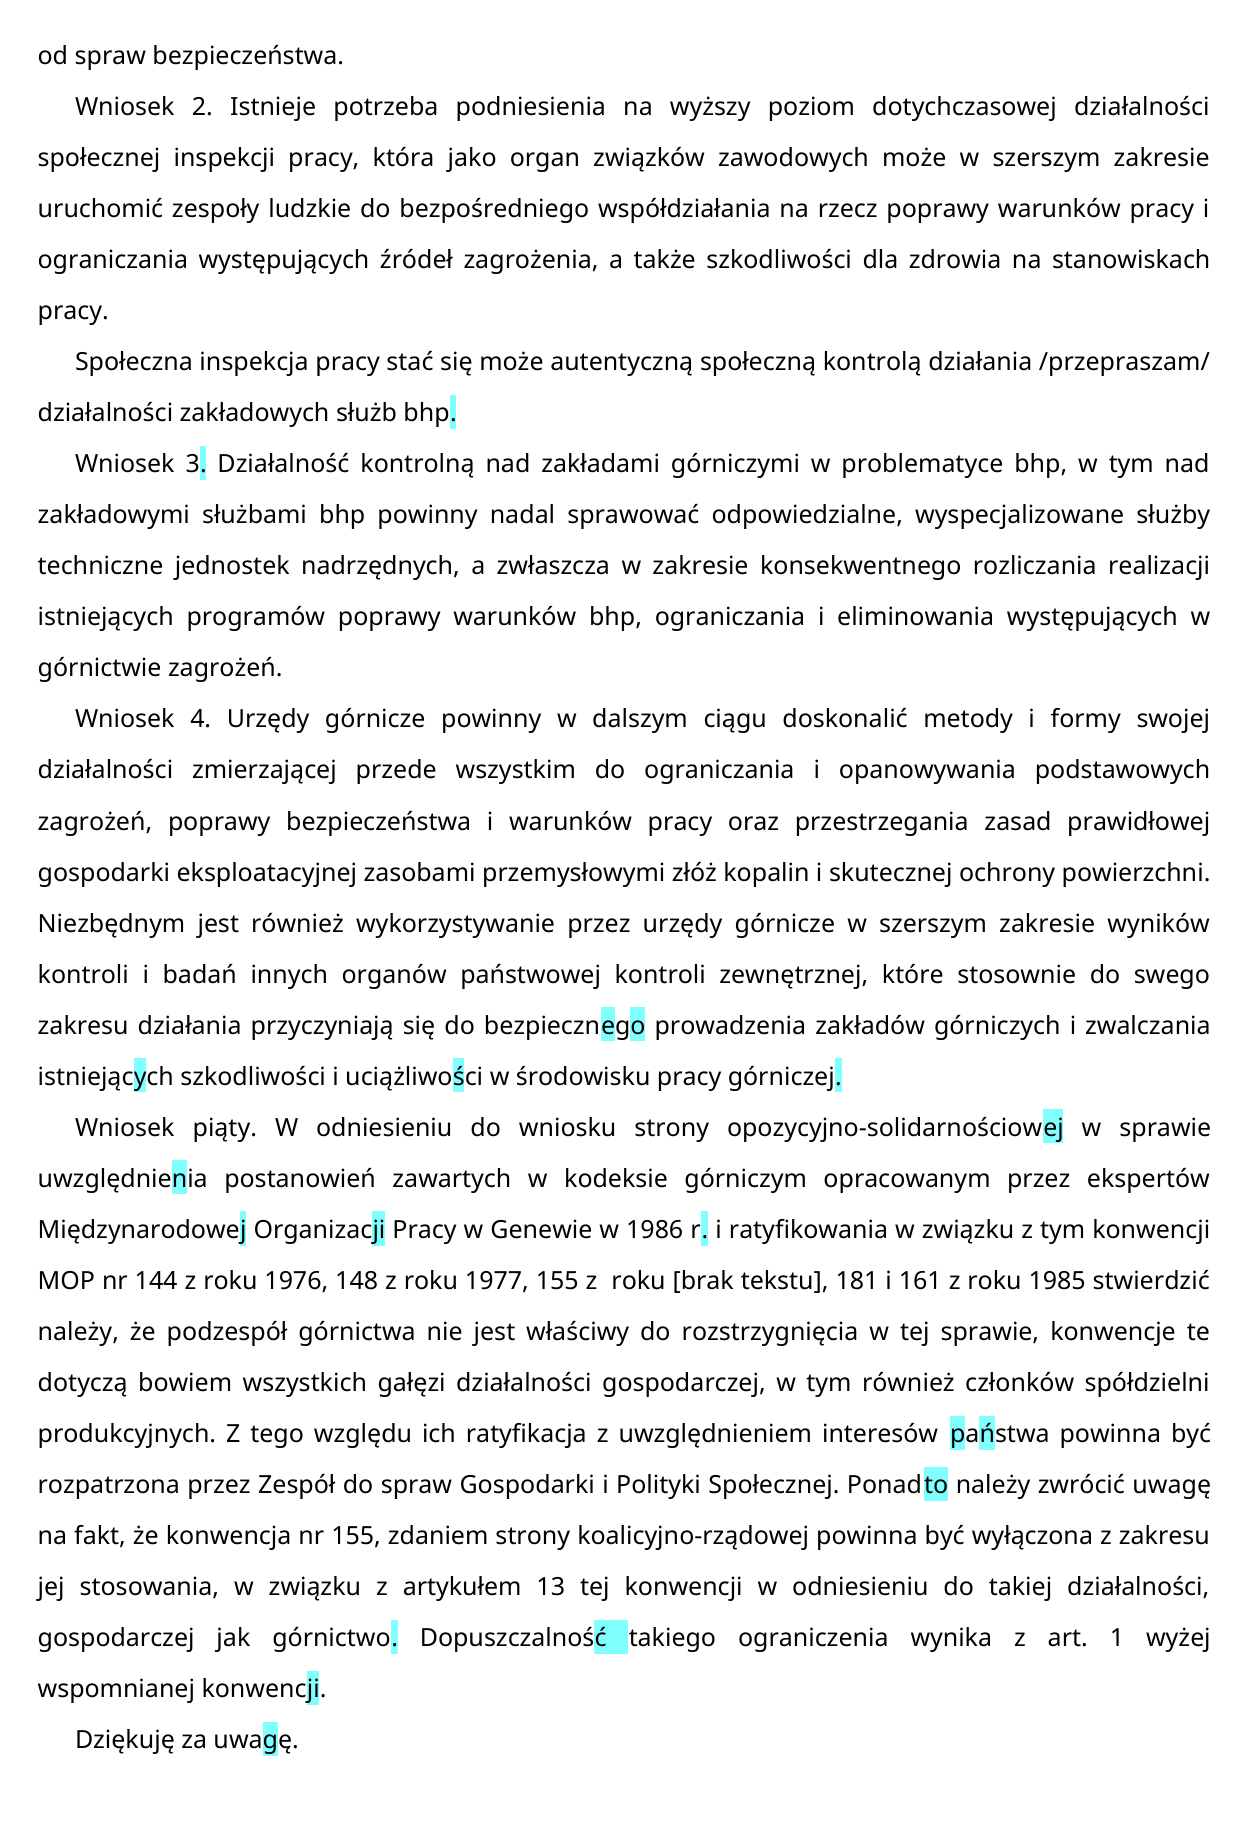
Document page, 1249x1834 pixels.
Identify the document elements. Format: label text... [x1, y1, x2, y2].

text Wniosek 2. Istnieje potrzeba podniesienia na wyższy poziom dotychczasowej działalności społecznej inspekcji pracy, która jako organ związków zawodowych może w szerszym zakresie uruchomić zespoły ludzkie do bezpośredniego współdziałania na rzecz poprawy warunków pracy i ograniczania występujących źródeł zagrożenia, a także szkodliwości dla zdrowia na stanowiskach pracy. [37, 88, 1211, 327]
text Dziękuję za uwagę. [37, 1722, 1211, 1756]
text Wniosek 4. Urzędy górnicze powinny w dalszym ciągu doskonalić metody i formy swojej działalności zmierzającej przede wszystkim do ograniczania i opanowywania podstawowych zagrożeń, poprawy bezpieczeństwa i warunków pracy oraz przestrzegania zasad prawidłowej gospodarki eksploatacyjnej zasobami przemysłowymi złóż kopalin i skutecznej ochrony powierzchni. Niezbędnym jest również wykorzystywanie przez urzędy górnicze w szerszym zakresie wyników kontroli i badań innych organów państwowej kontroli zewnętrznej, które stosownie do swego zakresu działania przyczyniają się do bezpiecznego prowadzenia zakładów górniczych i zwalczania istniejących szkodliwości i uciążliwości w środowisku pracy górniczej. [37, 701, 1211, 1092]
text Wniosek piąty. W odniesieniu do wniosku strony opozycyjno-solidarnościowej w sprawie uwzględnienia postanowień zawartych w kodeksie górniczym opracowanym przez ekspertów Międzynarodowej Organizacji Pracy w Genewie w 1986 r. i ratyfikowania w związku z tym konwencji MOP nr 144 z roku 1976, 148 z roku 1977, 155 z roku [brak tekstu], 181 i 161 z roku 1985 stwierdzić należy, że podzespół górnictwa nie jest właściwy do rozstrzygnięcia w tej sprawie, konwencje te dotyczą bowiem wszystkich gałęzi działalności gospodarczej, w tym również członków spółdzielni produkcyjnych. Z tego względu ich ratyfikacja z uwzględnieniem interesów państwa powinna być rozpatrzona przez Zespół do spraw Gospodarki i Polityki Społecznej. Ponadto należy zwrócić uwagę na fakt, że konwencja nr 155, zdaniem strony koalicyjno-rządowej powinna być wyłączona z zakresu jej stosowania, w związku z artykułem 13 tej konwencji w odniesieniu do takiej działalności, gospodarczej jak górnictwo. Dopuszczalność takiego ograniczenia wynika z art. 1 wyżej wspomnianej konwencji. [37, 1109, 1211, 1705]
text Społeczna inspekcja pracy stać się może autentyczną społeczną kontrolą działania /przepraszam/ działalności zakładowych służb bhp. [37, 344, 1211, 429]
text Wniosek 3. Działalność kontrolną nad zakładami górniczymi w problematyce bhp, w tym nad zakładowymi służbami bhp powinny nadal sprawować odpowiedzialne, wyspecjalizowane służby techniczne jednostek nadrzędnych, a zwłaszcza w zakresie konsekwentnego rozliczania realizacji istniejących programów poprawy warunków bhp, ograniczania i eliminowania występujących w górnictwie zagrożeń. [37, 446, 1211, 684]
text od spraw bezpieczeństwa. [37, 37, 1211, 72]
